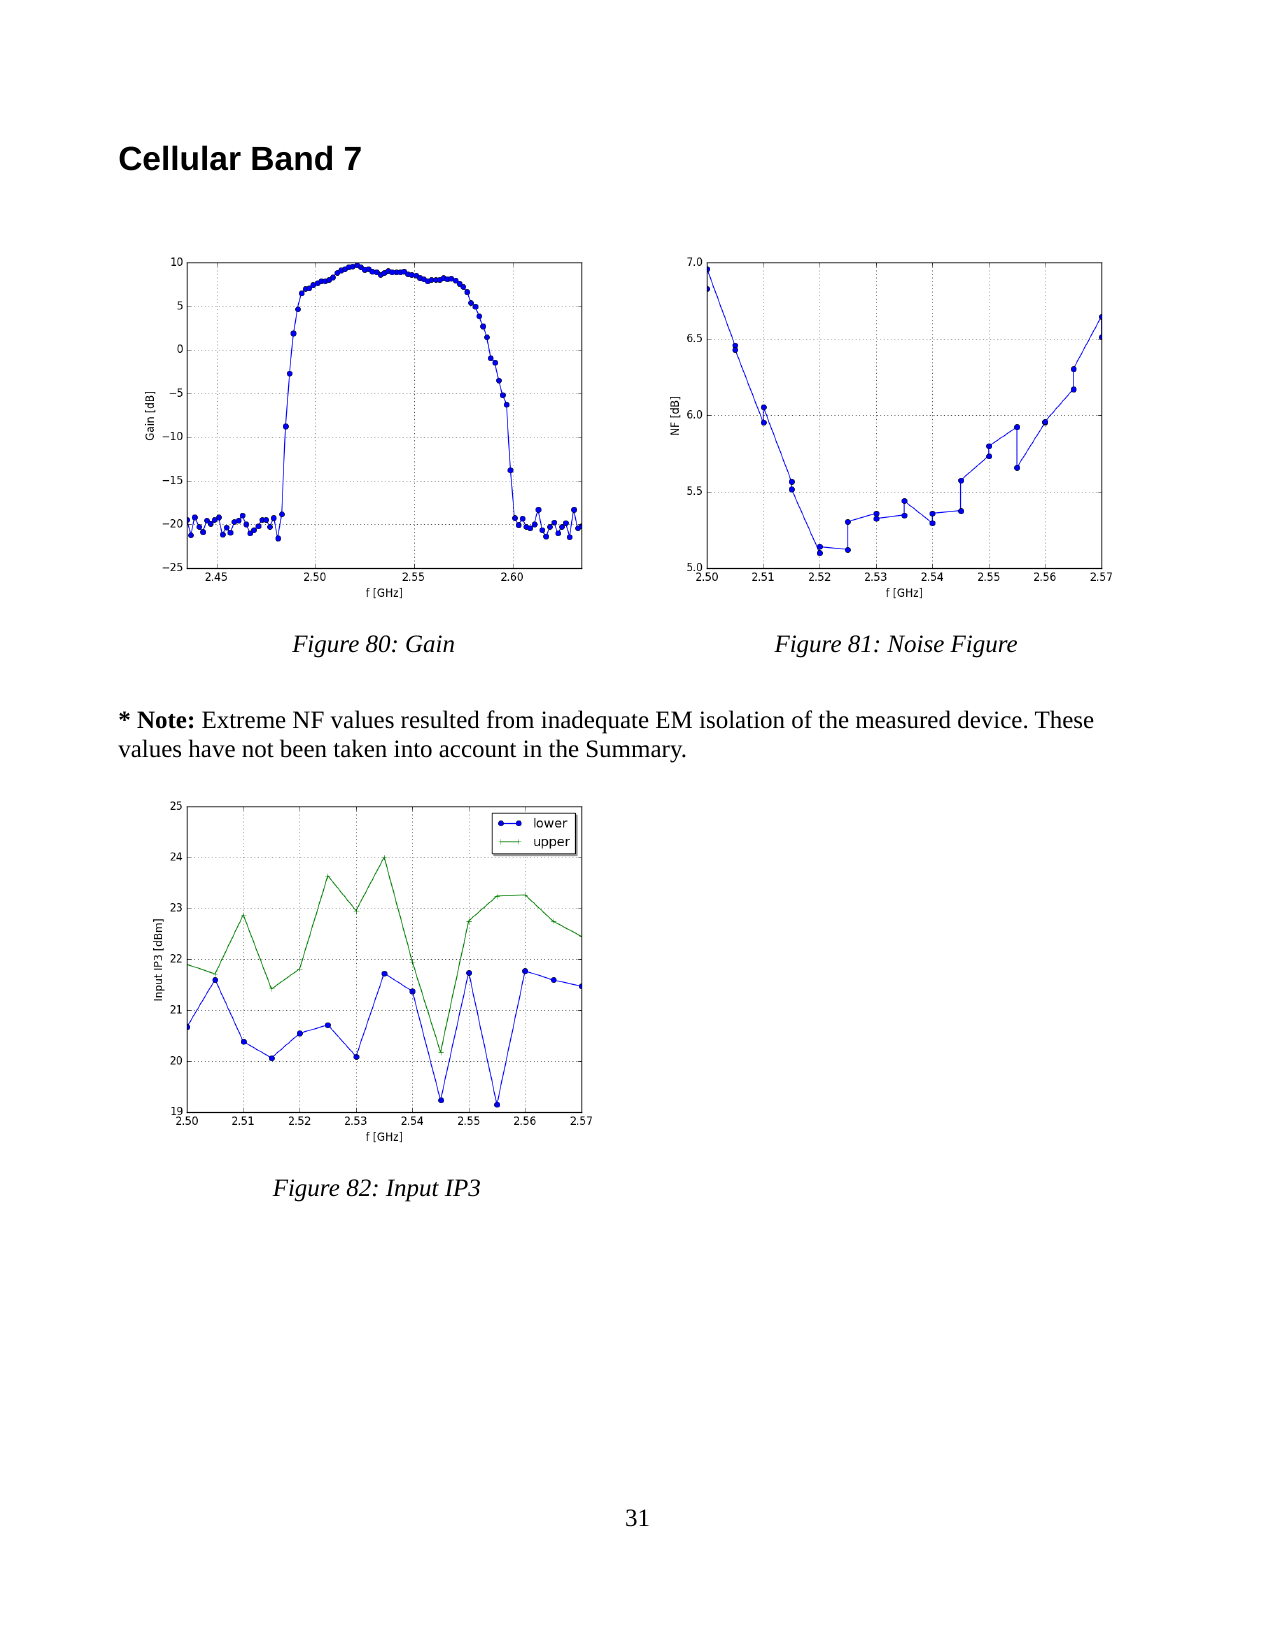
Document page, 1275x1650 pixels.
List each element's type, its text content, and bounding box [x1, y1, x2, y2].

table_header [638, 763, 1157, 1155]
picture [123, 768, 632, 1150]
table_header [118, 219, 637, 611]
table_cell Figure 80: Gain [118, 611, 637, 676]
table_cell Figure 82: Input IP3 [118, 1155, 637, 1220]
table_header [638, 219, 1157, 611]
text * Note: Extreme NF values resulted from inadequate EM isolation of the measured device. These values have not been taken into account in the Summary. [118, 705, 1157, 763]
table_header [118, 763, 637, 1155]
subtitle Cellular Band 7 [118, 139, 1157, 178]
picture [643, 224, 1152, 606]
table_cell Figure 81: Noise Figure [638, 611, 1157, 676]
picture [123, 224, 632, 606]
table_cell [638, 1155, 1157, 1220]
